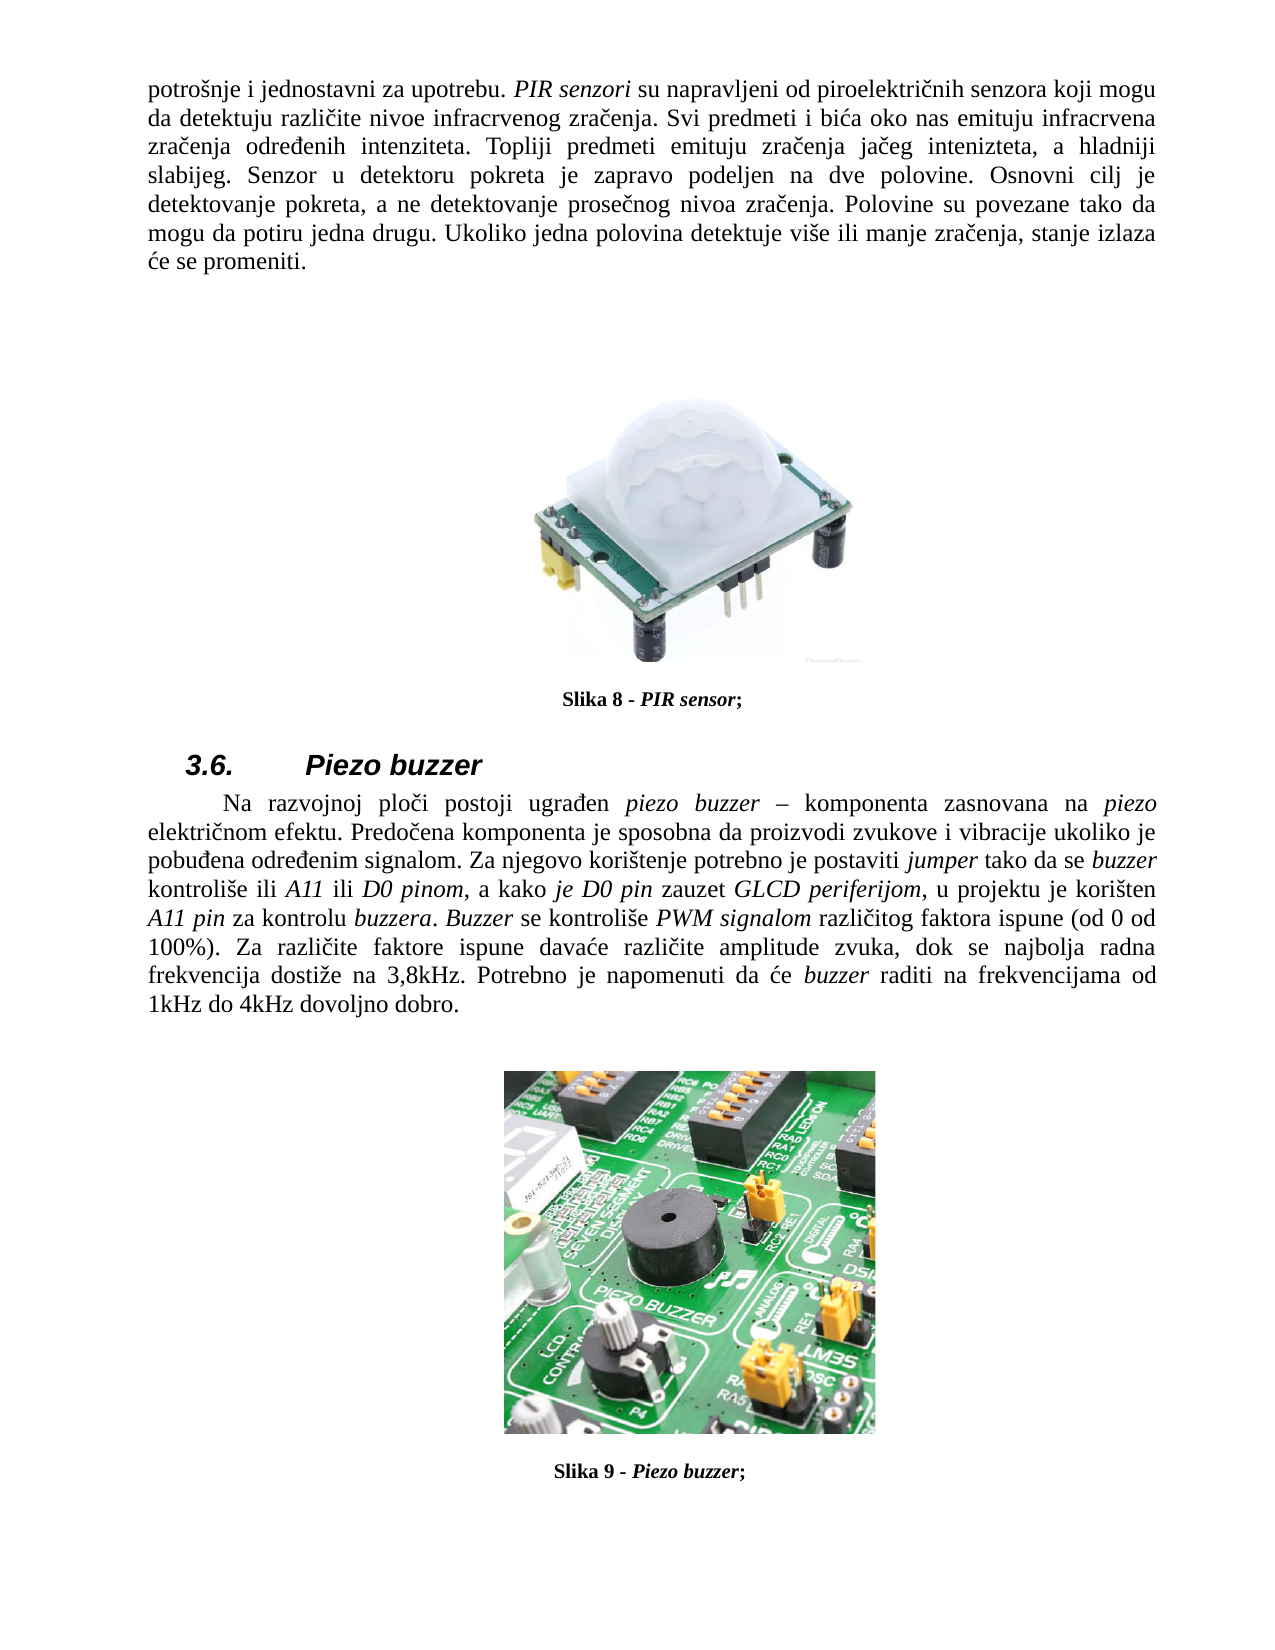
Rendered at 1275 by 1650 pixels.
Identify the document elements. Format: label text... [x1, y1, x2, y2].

text Slika 8 - PIR sensor; [148, 687, 1157, 711]
text Slika 9 - Piezo buzzer; [148, 1458, 1157, 1483]
subtitle Piezo buzzer [185, 748, 1157, 782]
text potrošnje i jednostavni za upotrebu. PIR senzori su napravljeni od piroelektričnih senzora koji mogu da detektuju različite nivoe infracrvenog zračenja. Svi predmeti i bića oko nas emituju infracrvena zračenja određenih intenziteta. Topliji predmeti emituju zračenja jačeg intenizteta, a hladniji slabijeg. Senzor u detektoru pokreta je zapravo podeljen na dve polovine. Osnovni cilj je detektovanje pokreta, a ne detektovanje prosečnog nivoa zračenja. Polovine su povezane tako da mogu da potiru jedna drugu. Ukoliko jedna polovina detektuje više ili manje zračenja, stanje izlaza će se promeniti. [148, 74, 1157, 275]
text Na razvojnoj ploči postoji ugrađen piezo buzzer – komponenta zasnovana na piezo električnom efektu. Predočena komponenta je sposobna da proizvodi zvukove i vibracije ukoliko je pobuđena određenim signalom. Za njegovo korištenje potrebno je postaviti jumper tako da se buzzer kontroliše ili A11 ili D0 pinom, a kako je D0 pin zauzet GLCD periferijom, u projektu je korišten A11 pin za kontrolu buzzera. Buzzer se kontroliše PWM signalom različitog faktora ispune (od 0 od 100%). Za različite faktore ispune davaće različite amplitude zvuka, dok se najbolja radna frekvencija dostiže na 3,8kHz. Potrebno je napomenuti da će buzzer raditi na frekvencijama od 1kHz do 4kHz dovoljno dobro. [148, 788, 1157, 1018]
